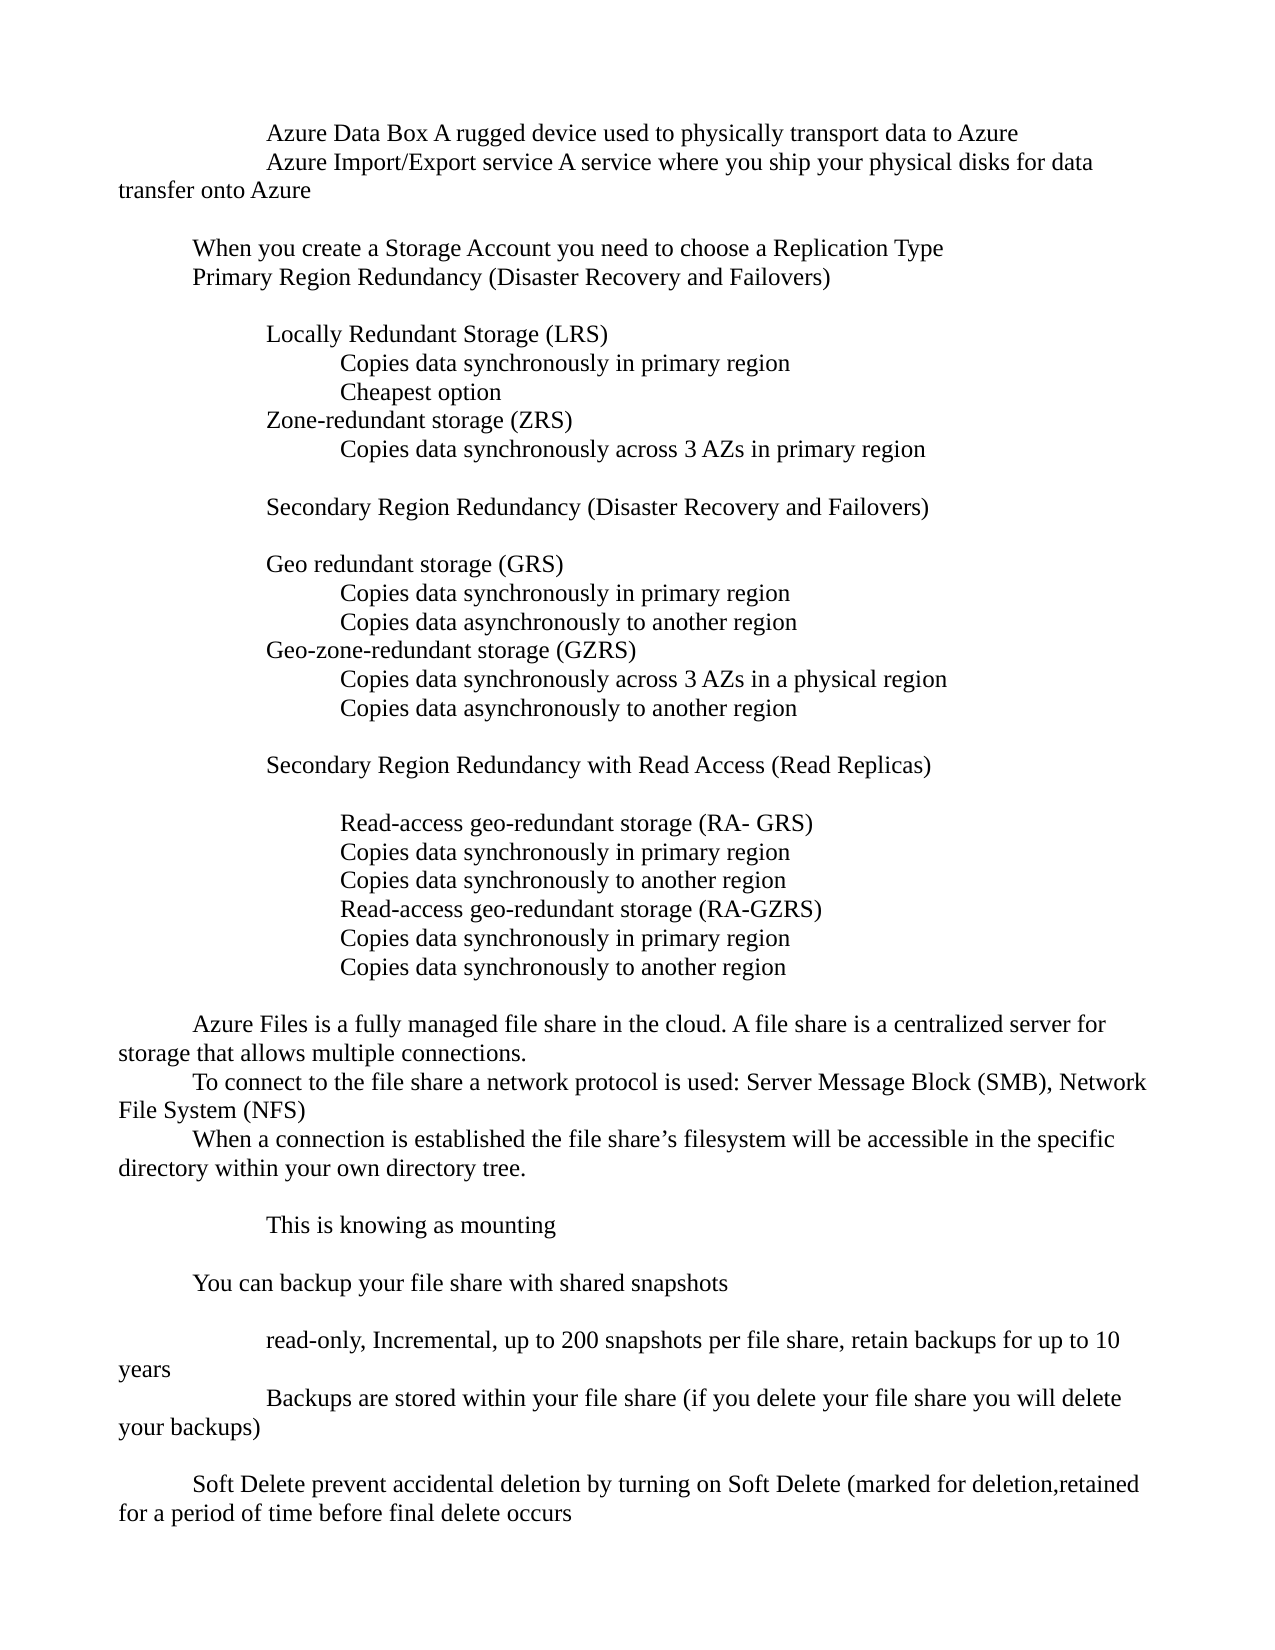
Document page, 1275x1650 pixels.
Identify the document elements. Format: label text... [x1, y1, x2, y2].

text Copies data synchronously in primary region [118, 578, 1157, 607]
text Copies data synchronously in primary region [118, 348, 1157, 377]
text Primary Region Redundancy (Disaster Recovery and Failovers) [118, 262, 1157, 291]
text Secondary Region Redundancy with Read Access (Read Replicas) [118, 751, 1157, 779]
text You can backup your file share with shared snapshots [118, 1268, 1157, 1297]
text Azure Data Box A rugged device used to physically transport data to Azure [118, 118, 1157, 147]
text When a connection is established the file share’s filesystem will be accessible in the specific directory within your own directory tree. [118, 1124, 1157, 1182]
text Geo redundant storage (GRS) [118, 549, 1157, 578]
text Copies data synchronously to another region [118, 952, 1157, 981]
text read-only, Incremental, up to 200 snapshots per file share, retain backups for up to 10 years [118, 1326, 1157, 1383]
text Copies data synchronously in primary region [118, 923, 1157, 952]
text Read-access geo-redundant storage (RA- GRS) [118, 808, 1157, 837]
text Cheapest option [118, 377, 1157, 406]
text To connect to the file share a network protocol is used: Server Message Block (SMB), Network File System (NFS) [118, 1067, 1157, 1124]
text Zone-redundant storage (ZRS) [118, 406, 1157, 434]
text Copies data asynchronously to another region [118, 607, 1157, 636]
text Locally Redundant Storage (LRS) [118, 319, 1157, 348]
text Secondary Region Redundancy (Disaster Recovery and Failovers) [118, 492, 1157, 521]
text When you create a Storage Account you need to choose a Replication Type [118, 233, 1157, 262]
text Azure Import/Export service A service where you ship your physical disks for data transfer onto Azure [118, 147, 1157, 204]
text Copies data asynchronously to another region [118, 693, 1157, 722]
text Copies data synchronously to another region [118, 866, 1157, 894]
text Azure Files is a fully managed file share in the cloud. A file share is a centralized server for storage that allows multiple connections. [118, 1009, 1157, 1067]
text Copies data synchronously across 3 AZs in a physical region [118, 664, 1157, 693]
text This is knowing as mounting [118, 1211, 1157, 1239]
text Copies data synchronously across 3 AZs in primary region [118, 434, 1157, 463]
text Copies data synchronously in primary region [118, 837, 1157, 866]
text Backups are stored within your file share (if you delete your file share you will delete your backups) [118, 1383, 1157, 1441]
text Soft Delete prevent accidental deletion by turning on Soft Delete (marked for deletion,retained for a period of time before final delete occurs [118, 1469, 1157, 1527]
text Read-access geo-redundant storage (RA-GZRS) [118, 894, 1157, 923]
text Geo-zone-redundant storage (GZRS) [118, 636, 1157, 664]
